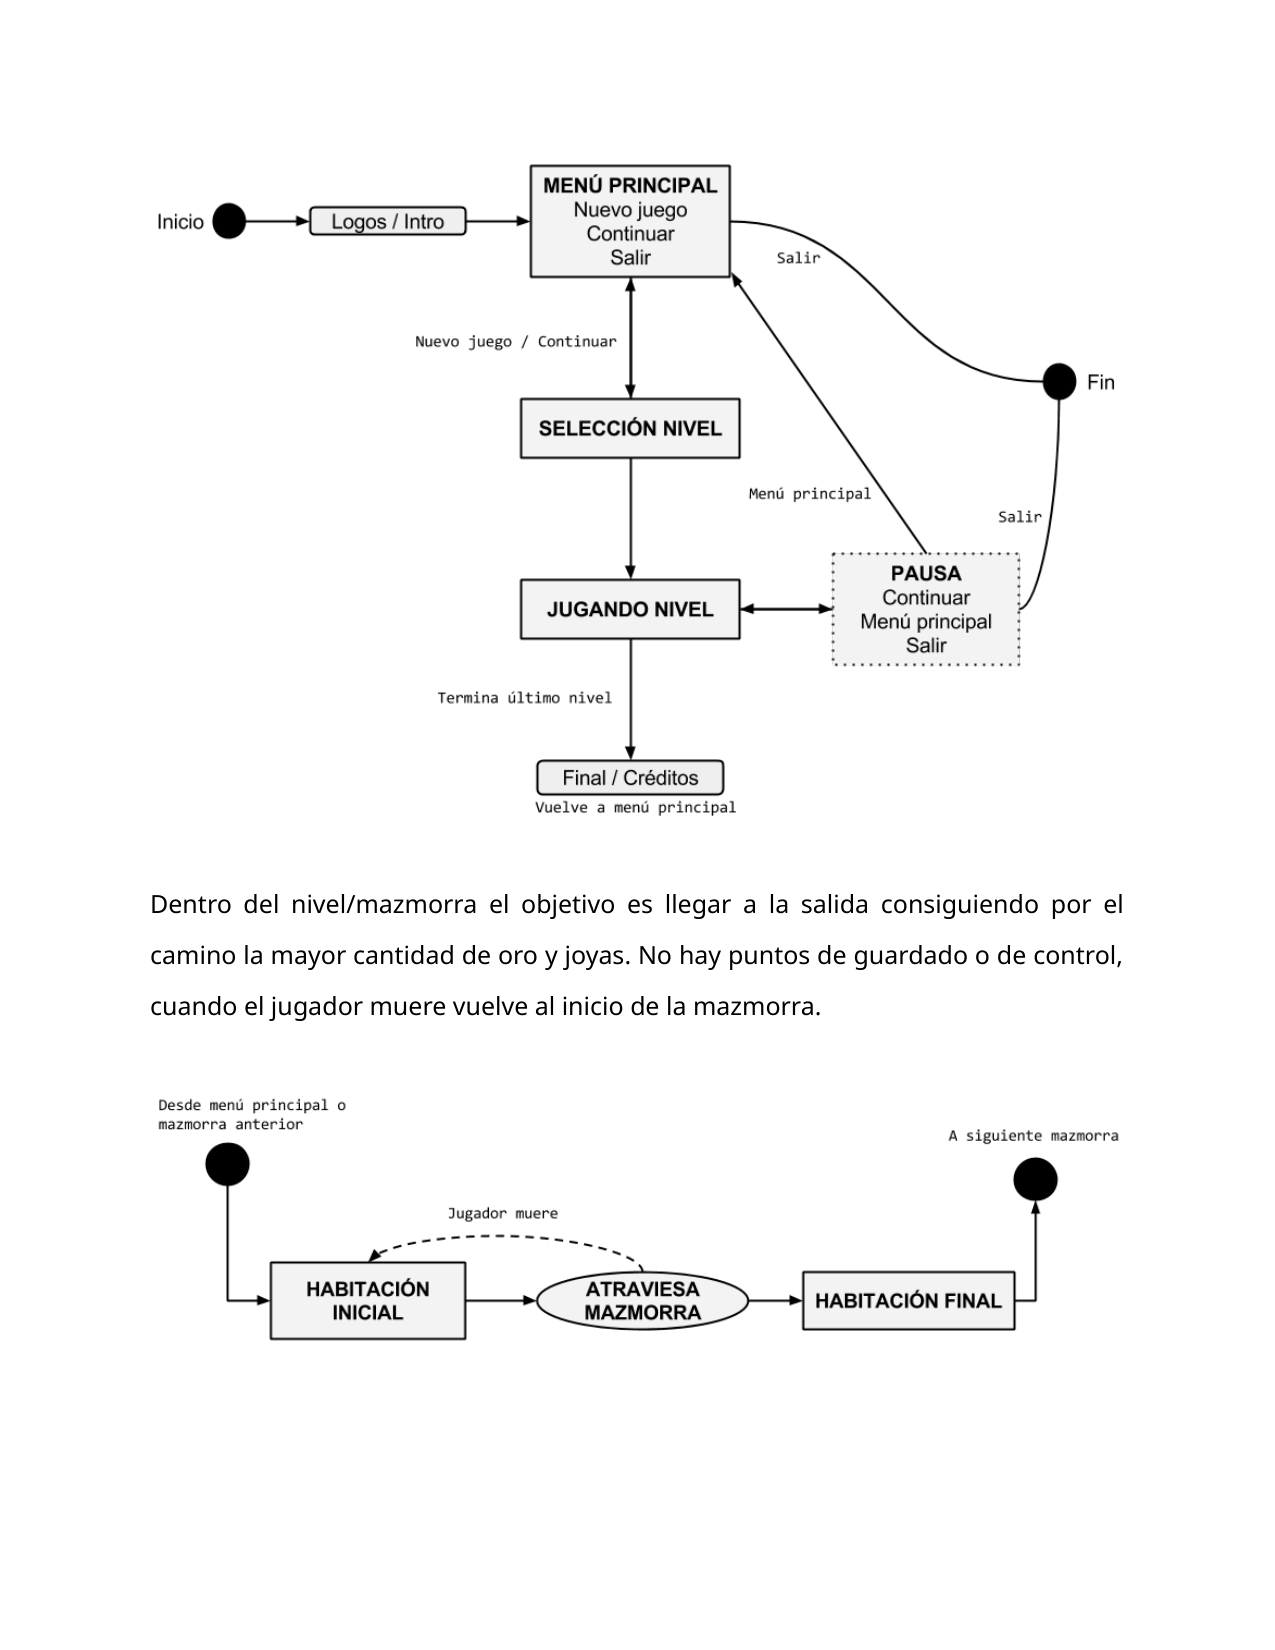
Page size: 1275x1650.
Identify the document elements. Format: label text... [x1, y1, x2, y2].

picture [150, 150, 1125, 819]
picture [150, 1091, 1125, 1348]
text Dentro del nivel/mazmorra el objetivo es llegar a la salida consiguiendo por el camino la mayor cantidad de oro y joyas. No hay puntos de guardado o de control, cuando el jugador muere vuelve al inicio de la mazmorra. [150, 887, 1125, 1023]
